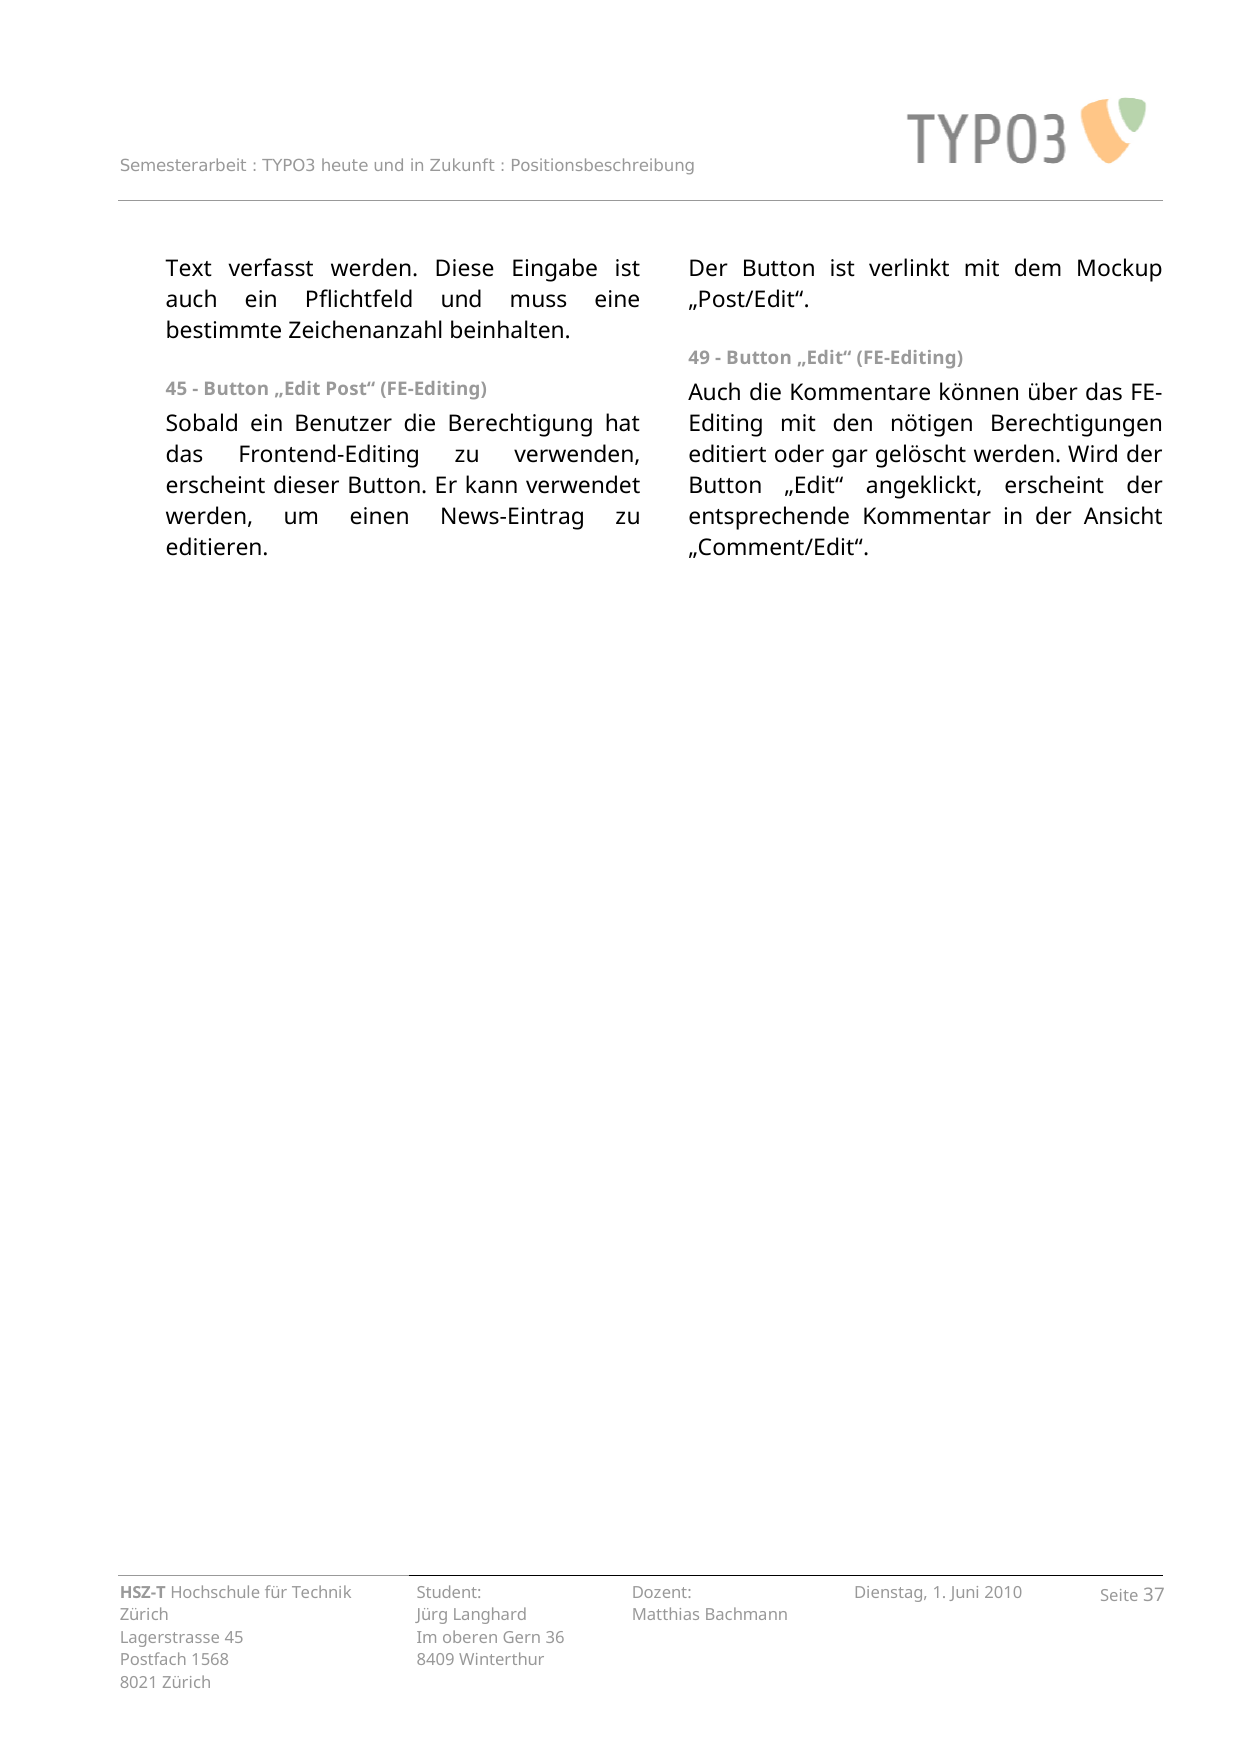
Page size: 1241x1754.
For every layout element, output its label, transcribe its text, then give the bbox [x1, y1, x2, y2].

text Der Button ist verlinkt mit dem Mockup „Post/Edit“. [688, 252, 1163, 314]
subtitle 49 - Button „Edit“ (FE-Editing) [688, 344, 1163, 370]
subtitle 45 - Button „Edit Post“ (FE-Editing) [165, 375, 641, 401]
text Text verfasst werden. Diese Eingabe ist auch ein Pflichtfeld und muss eine bestimmte Zeichenanzahl beinhalten. [165, 252, 641, 346]
text Sobald ein Benutzer die Berechtigung hat das Frontend-Editing zu verwenden, erscheint dieser Button. Er kann verwendet werden, um einen News-Eintrag zu editieren. [165, 407, 641, 562]
text Auch die Kommentare können über das FE-Editing mit den nötigen Berechtigungen editiert oder gar gelöscht werden. Wird der Button „Edit“ angeklickt, erscheint der entsprechende Kommentar in der Ansicht „Comment/Edit“. [688, 376, 1163, 562]
picture [870, 65, 1149, 195]
